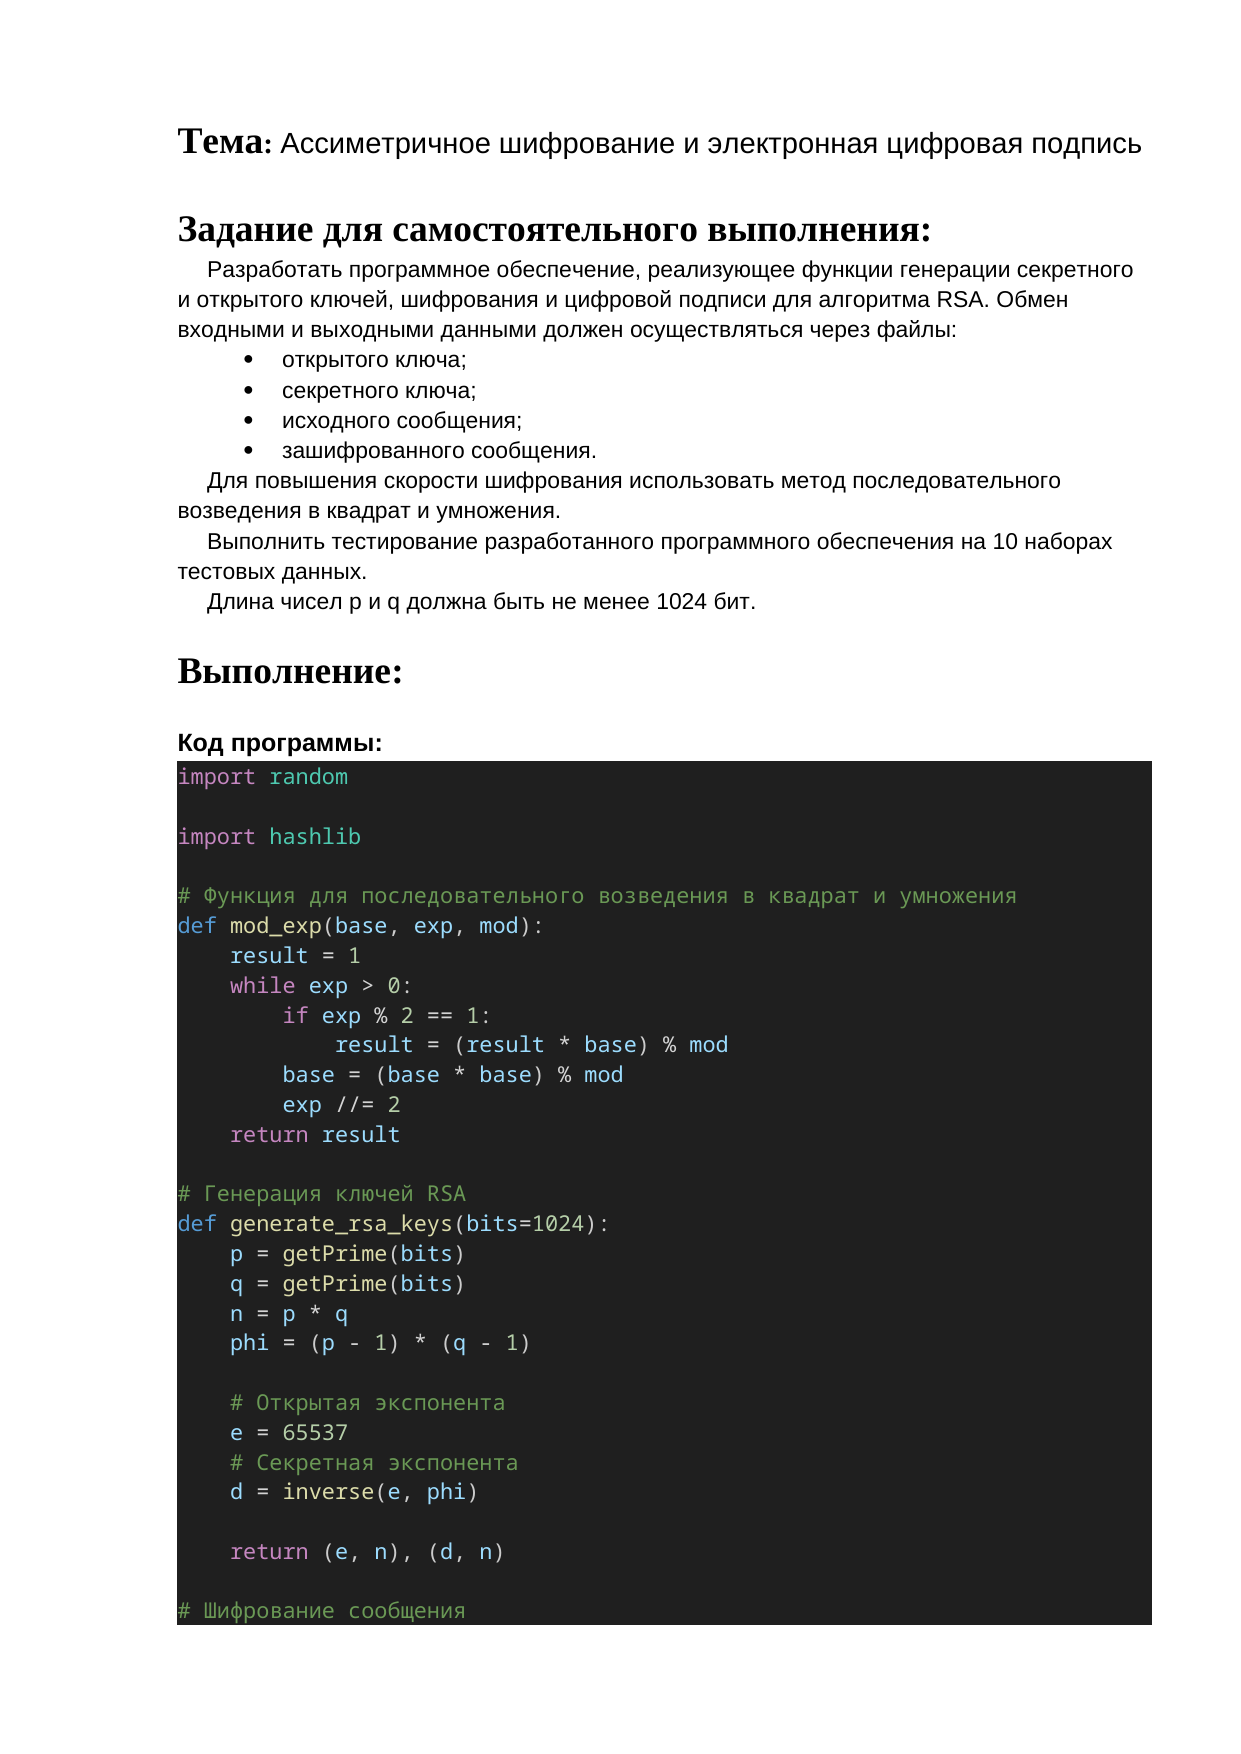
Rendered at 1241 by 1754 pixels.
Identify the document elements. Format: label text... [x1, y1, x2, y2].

text # Открытая экспонента [177, 1387, 1152, 1417]
text result = 1 [177, 940, 1152, 970]
list секретного ключа; [244, 377, 1152, 403]
text import hashlib [177, 821, 1152, 851]
list исходного сообщения; [244, 407, 1152, 433]
text e = 65537 [177, 1417, 1152, 1447]
text result = (result * base) % mod [177, 1029, 1152, 1059]
text Длина чисел p и q должна быть не менее 1024 бит. [177, 588, 1152, 614]
text Выполнить тестирование разработанного программного обеспечения на 10 наборах тестовых данных. [177, 528, 1152, 584]
text base = (base * base) % mod [177, 1059, 1152, 1089]
list открытого ключа; [244, 346, 1152, 373]
text Задание для самостоятельного выполнения: [177, 206, 1152, 249]
text q = getPrime(bits) [177, 1268, 1152, 1298]
text def generate_rsa_keys(bits=1024): [177, 1208, 1152, 1238]
text Для повышения скорости шифрования использовать метод последовательного возведения в квадрат и умножения. [177, 467, 1152, 524]
list зашифрованного сообщения. [244, 437, 1152, 463]
text n = p * q [177, 1298, 1152, 1327]
text phi = (p - 1) * (q - 1) [177, 1327, 1152, 1357]
text while exp > 0: [177, 970, 1152, 1000]
text Код программы: [177, 728, 1152, 757]
text p = getPrime(bits) [177, 1238, 1152, 1268]
text Выполнение: [177, 648, 1152, 692]
text Разработать программное обеспечение, реализующее функции генерации секретного и открытого ключей, шифрования и цифровой подписи для алгоритма RSA. Обмен входными и выходными данными должен осуществляться через файлы: [177, 256, 1152, 343]
text # Функция для последовательного возведения в квадрат и умножения [177, 881, 1152, 910]
text # Генерация ключей RSA [177, 1178, 1152, 1208]
text d = inverse(e, phi) [177, 1476, 1152, 1506]
text exp //= 2 [177, 1089, 1152, 1119]
text # Шифрование сообщения [177, 1596, 1152, 1625]
text import random [177, 761, 1152, 791]
text def mod_exp(base, exp, mod): [177, 910, 1152, 940]
text Тема: Ассиметричное шифрование и электронная цифровая подпись [177, 118, 1152, 161]
text return (e, n), (d, n) [177, 1536, 1152, 1566]
text # Секретная экспонента [177, 1447, 1152, 1476]
text if exp % 2 == 1: [177, 1000, 1152, 1029]
text return result [177, 1119, 1152, 1149]
